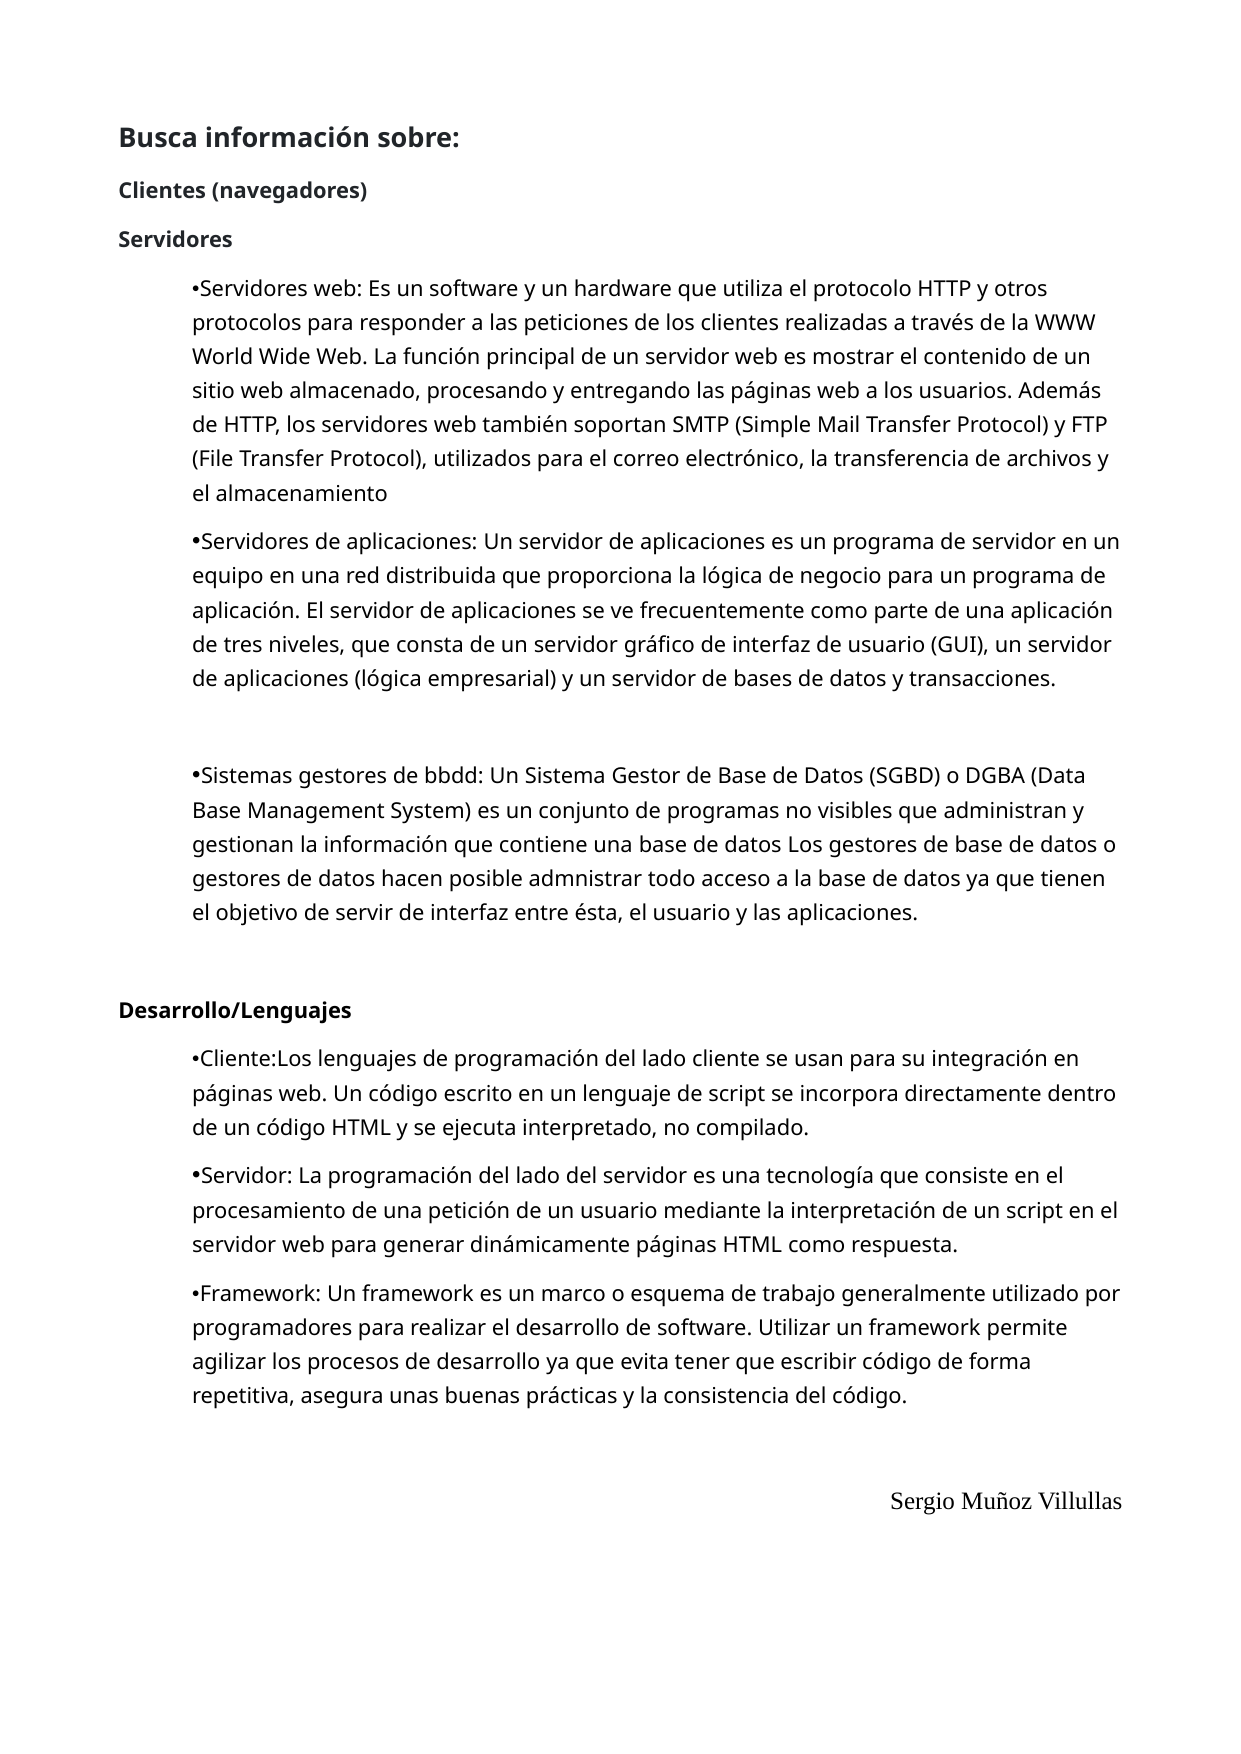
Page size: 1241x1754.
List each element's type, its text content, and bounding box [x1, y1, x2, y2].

list Servidores web: Es un software y un hardware que utiliza el protocolo HTTP y otros protocolos para responder a las peticiones de los clientes realizadas a través de la WWW World Wide Web. La función principal de un servidor web es mostrar el contenido de un sitio web almacenado, procesando y entregando las páginas web a los usuarios. Además de HTTP, los servidores web también soportan SMTP (Simple Mail Transfer Protocol) y FTP (File Transfer Protocol), utilizados para el correo electrónico, la transferencia de archivos y el almacenamiento [118, 273, 1122, 507]
list Framework: Un framework es un marco o esquema de trabajo generalmente utilizado por programadores para realizar el desarrollo de software. Utilizar un framework permite agilizar los procesos de desarrollo ya que evita tener que escribir código de forma repetitiva, asegura unas buenas prácticas y la consistencia del código. [118, 1278, 1122, 1410]
text Desarrollo/Lenguajes [118, 995, 1122, 1024]
text Busca información sobre: [118, 118, 1122, 155]
text Servidores [118, 224, 1122, 254]
list Servidor: La programación del lado del servidor es una tecnología que consiste en el procesamiento de una petición de un usuario mediante la interpretación de un script en el servidor web para generar dinámicamente páginas HTML como respuesta. [118, 1161, 1122, 1259]
list Servidores de aplicaciones: Un servidor de aplicaciones es un programa de servidor en un equipo en una red distribuida que proporciona la lógica de negocio para un programa de aplicación. El servidor de aplicaciones se ve frecuentemente como parte de una aplicación de tres niveles, que consta de un servidor gráfico de interfaz de usuario (GUI), un servidor de aplicaciones (lógica empresarial) y un servidor de bases de datos y transacciones. [118, 526, 1122, 693]
text Sergio Muñoz Villullas [118, 1486, 1122, 1515]
list Sistemas gestores de bbdd: Un Sistema Gestor de Base de Datos (SGBD) o DGBA (Data Base Management System) es un conjunto de programas no visibles que administran y gestionan la información que contiene una base de datos Los gestores de base de datos o gestores de datos hacen posible admnistrar todo acceso a la base de datos ya que tienen el objetivo de servir de interfaz entre ésta, el usuario y las aplicaciones. [118, 761, 1122, 927]
text Clientes (navegadores) [118, 175, 1122, 205]
list Cliente:Los lenguajes de programación del lado cliente se usan para su integración en páginas web. Un código escrito en un lenguaje de script se incorpora directamente dentro de un código HTML y se ejecuta interpretado, no compilado. [118, 1043, 1122, 1142]
